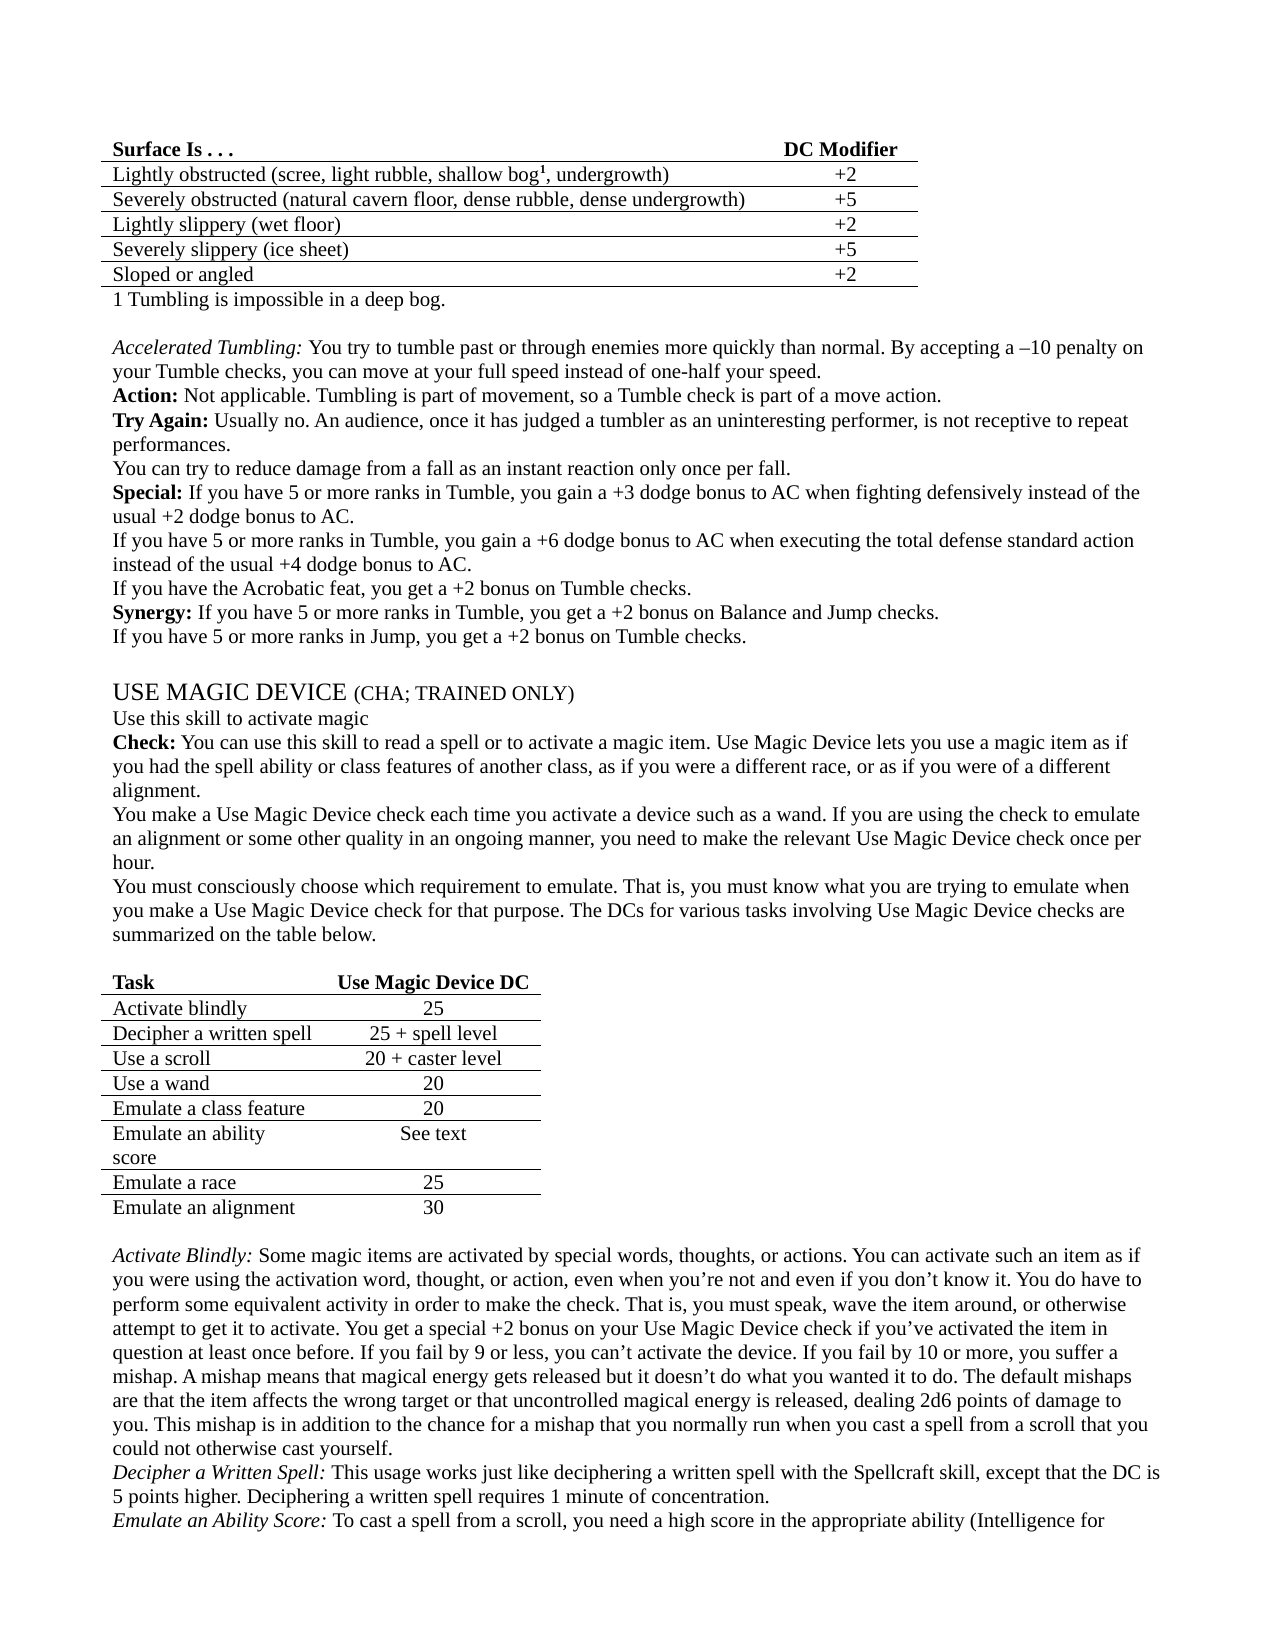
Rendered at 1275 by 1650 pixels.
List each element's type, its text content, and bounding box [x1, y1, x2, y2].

table_cell 30 [326, 1195, 541, 1219]
table_cell Decipher a written spell [101, 1021, 326, 1044]
text Action: Not applicable. Tumbling is part of movement, so a Tumble check is part of a move action. [112, 383, 1162, 407]
text USE MAGIC DEVICE (CHA; TRAINED ONLY) [112, 677, 1162, 706]
table_cell +5 [773, 237, 918, 261]
table_cell Lightly obstructed (scree, light rubble, shallow bog1, undergrowth) [101, 162, 772, 186]
table_cell Sloped or angled [101, 262, 772, 286]
text Check: You can use this skill to read a spell or to activate a magic item. Use Magic Device lets you use a magic item as if you had the spell ability or class features of another class, as if you were a different race, or as if you were of a different alignment. [112, 730, 1162, 802]
table_cell 20 + caster level [326, 1046, 541, 1070]
table_header Surface Is . . . [101, 137, 772, 161]
table_header DC Modifier [773, 137, 918, 161]
text If you have the Acrobatic feat, you get a +2 bonus on Tumble checks. [112, 576, 1162, 600]
table_cell +5 [773, 187, 918, 211]
table_cell 20 [326, 1096, 541, 1120]
table_cell Activate blindly [101, 995, 326, 1019]
table_header Task [101, 970, 326, 994]
table_cell Use a scroll [101, 1046, 326, 1070]
text Special: If you have 5 or more ranks in Tumble, you gain a +3 dodge bonus to AC when fighting defensively instead of the usual +2 dodge bonus to AC. [112, 480, 1162, 528]
text Use this skill to activate magic [112, 706, 1162, 730]
table_cell +2 [773, 262, 918, 286]
text Decipher a Written Spell: This usage works just like deciphering a written spell with the Spellcraft skill, except that the DC is 5 points higher. Deciphering a written spell requires 1 minute of concentration. [112, 1460, 1162, 1508]
table_cell See text [326, 1121, 541, 1169]
table_cell Use a wand [101, 1071, 326, 1095]
table_cell +2 [773, 162, 918, 186]
table_cell +2 [773, 212, 918, 236]
text Activate Blindly: Some magic items are activated by special words, thoughts, or actions. You can activate such an item as if you were using the activation word, thought, or action, even when you’re not and even if you don’t know it. You do have to perform some equivalent activity in order to make the check. That is, you must speak, wave the item around, or otherwise attempt to get it to activate. You get a special +2 bonus on your Use Magic Device check if you’ve activated the item in question at least once before. If you fail by 9 or less, you can’t activate the device. If you fail by 10 or more, you suffer a mishap. A mishap means that magical energy gets released but it doesn’t do what you wanted it to do. The default mishaps are that the item affects the wrong target or that uncontrolled magical energy is released, dealing 2d6 points of damage to you. This mishap is in addition to the chance for a mishap that you normally run when you cast a spell from a scroll that you could not otherwise cast yourself. [112, 1243, 1162, 1460]
text Try Again: Usually no. An audience, once it has judged a tumbler as an uninteresting performer, is not receptive to repeat performances. [112, 407, 1162, 456]
table_cell Emulate an ability score [101, 1121, 326, 1169]
text You must consciously choose which requirement to emulate. That is, you must know what you are trying to emulate when you make a Use Magic Device check for that purpose. The DCs for various tasks involving Use Magic Device checks are summarized on the table below. [112, 874, 1162, 946]
table_cell Lightly slippery (wet floor) [101, 212, 772, 236]
text If you have 5 or more ranks in Jump, you get a +2 bonus on Tumble checks. [112, 624, 1162, 648]
table_cell 20 [326, 1071, 541, 1095]
table_cell 25 + spell level [326, 1021, 541, 1044]
text Accelerated Tumbling: You try to tumble past or through enemies more quickly than normal. By accepting a –10 penalty on your Tumble checks, you can move at your full speed instead of one-half your speed. [112, 335, 1162, 383]
text You make a Use Magic Device check each time you activate a device such as a wand. If you are using the check to emulate an alignment or some other quality in an ongoing manner, you need to make the relevant Use Magic Device check once per hour. [112, 802, 1162, 874]
text Synergy: If you have 5 or more ranks in Tumble, you get a +2 bonus on Balance and Jump checks. [112, 600, 1162, 624]
table_cell Emulate a race [101, 1170, 326, 1194]
table_cell 25 [326, 1170, 541, 1194]
table_cell Emulate a class feature [101, 1096, 326, 1120]
table_cell Severely obstructed (natural cavern floor, dense rubble, dense undergrowth) [101, 187, 772, 211]
table_header Use Magic Device DC [326, 970, 541, 994]
text You can try to reduce damage from a fall as an instant reaction only once per fall. [112, 456, 1162, 480]
table_cell Emulate an alignment [101, 1195, 326, 1219]
text Emulate an Ability Score: To cast a spell from a scroll, you need a high score in the appropriate ability (Intelligence for [112, 1508, 1162, 1532]
text If you have 5 or more ranks in Tumble, you gain a +6 dodge bonus to AC when executing the total defense standard action instead of the usual +4 dodge bonus to AC. [112, 528, 1162, 576]
table_cell Severely slippery (ice sheet) [101, 237, 772, 261]
table_cell 1 Tumbling is impossible in a deep bog. [101, 287, 918, 311]
table_cell 25 [326, 995, 541, 1019]
